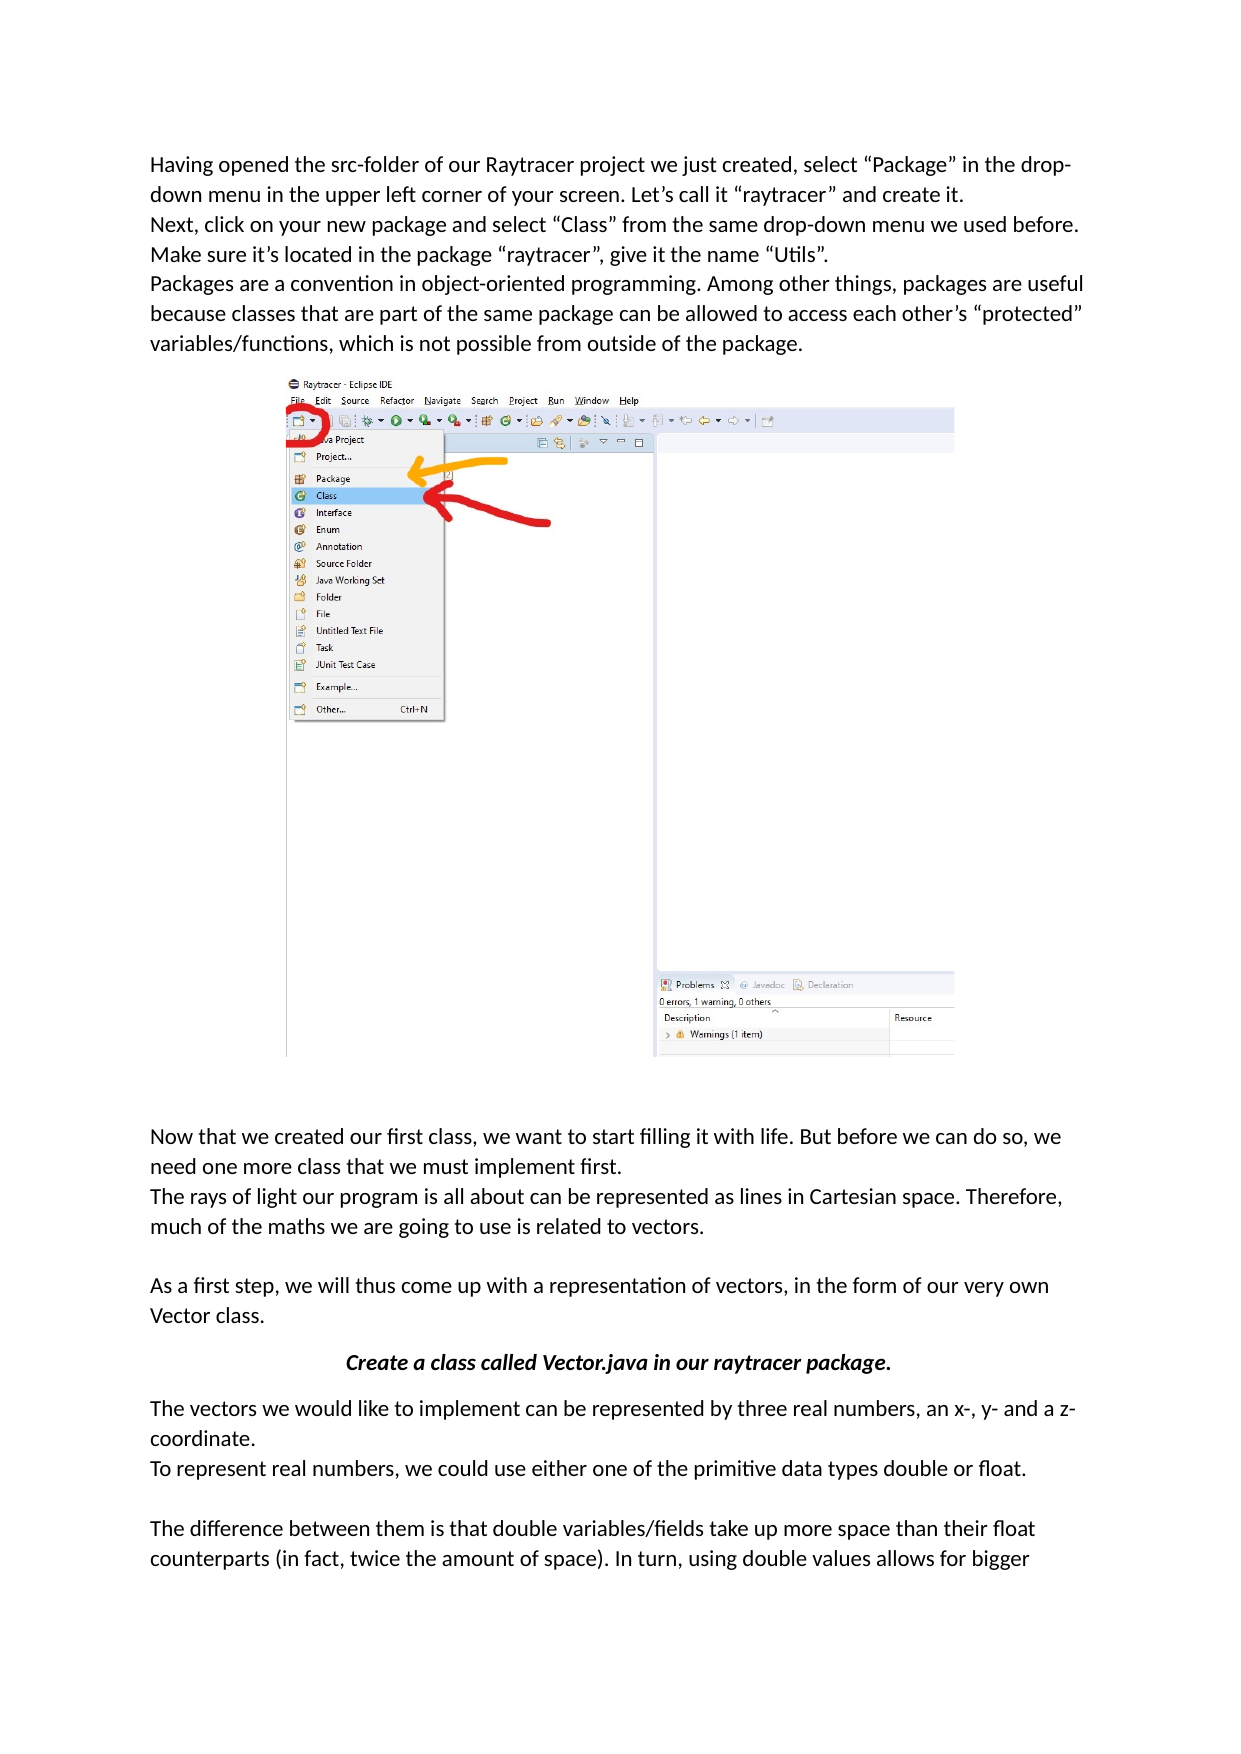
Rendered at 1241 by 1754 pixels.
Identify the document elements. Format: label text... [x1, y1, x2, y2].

text Create a class called Vector.java in our raytracer package. [150, 1348, 1090, 1376]
text Having opened the src-folder of our Raytracer project we just created, select “Package” in the drop-down menu in the upper left corner of your screen. Let’s call it “raytracer” and create it. Next, click on your new package and select “Class” from the same drop-down menu we used before. Make sure it’s located in the package “raytracer”, give it the name “Utils”. Packages are a convention in object-oriented programming. Among other things, packages are useful because classes that are part of the same package can be allowed to access each other’s “protected” variables/functions, which is not possible from outside of the package. [150, 150, 1090, 357]
text The vectors we would like to implement can be represented by three real numbers, an x-, y- and a z-coordinate. To represent real numbers, we could use either one of the primitive data types double or float. The difference between them is that double variables/fields take up more space than their float counterparts (in fact, twice the amount of space). In turn, using double values allows for bigger [150, 1394, 1090, 1572]
picture [285, 376, 955, 1057]
text Now that we created our first class, we want to start filling it with life. But before we can do so, we need one more class that we must implement first. The rays of light our program is all about can be represented as lines in Cartesian space. Therefore, much of the maths we are going to use is related to vectors. As a first step, we will thus come up with a representation of vectors, in the form of our very own Vector class. [150, 1122, 1090, 1329]
